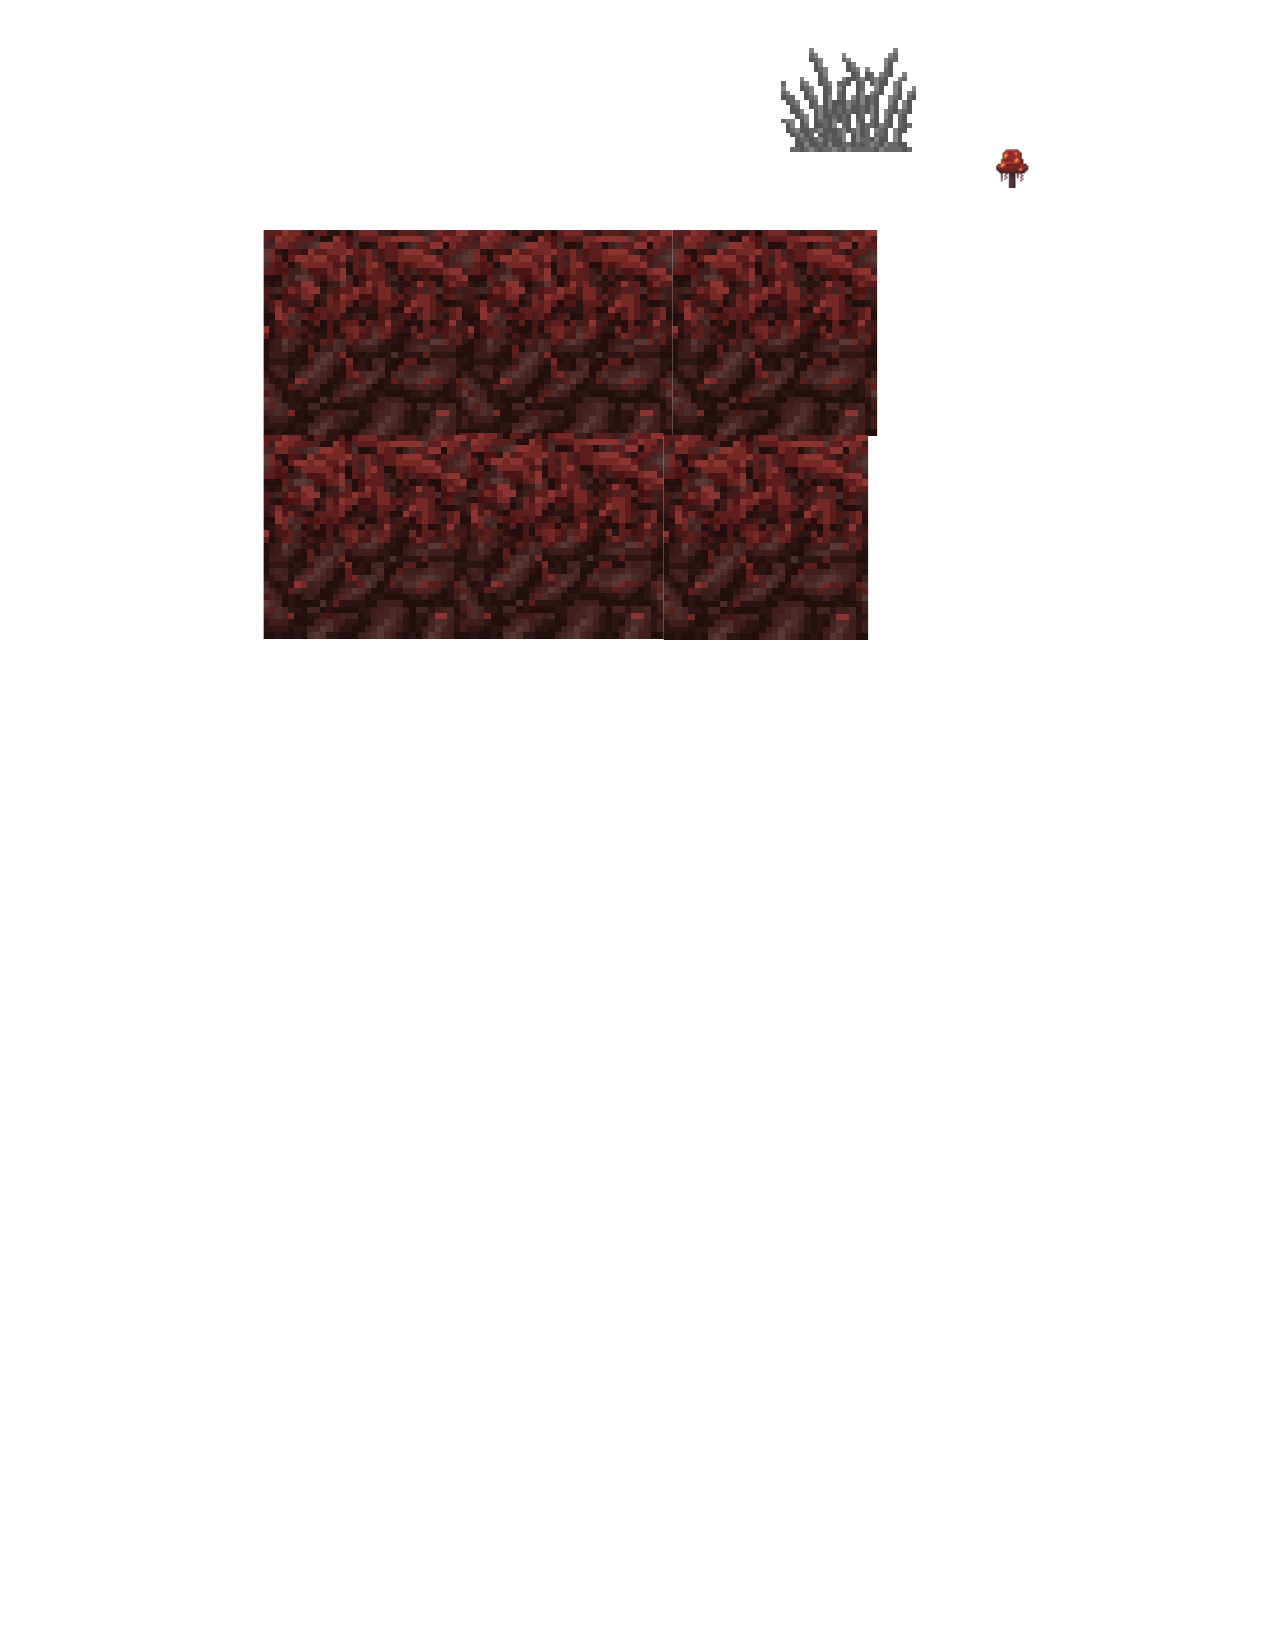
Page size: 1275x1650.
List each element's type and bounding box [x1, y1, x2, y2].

picture [987, 137, 1038, 188]
picture [263, 230, 878, 640]
picture [777, 2, 926, 152]
